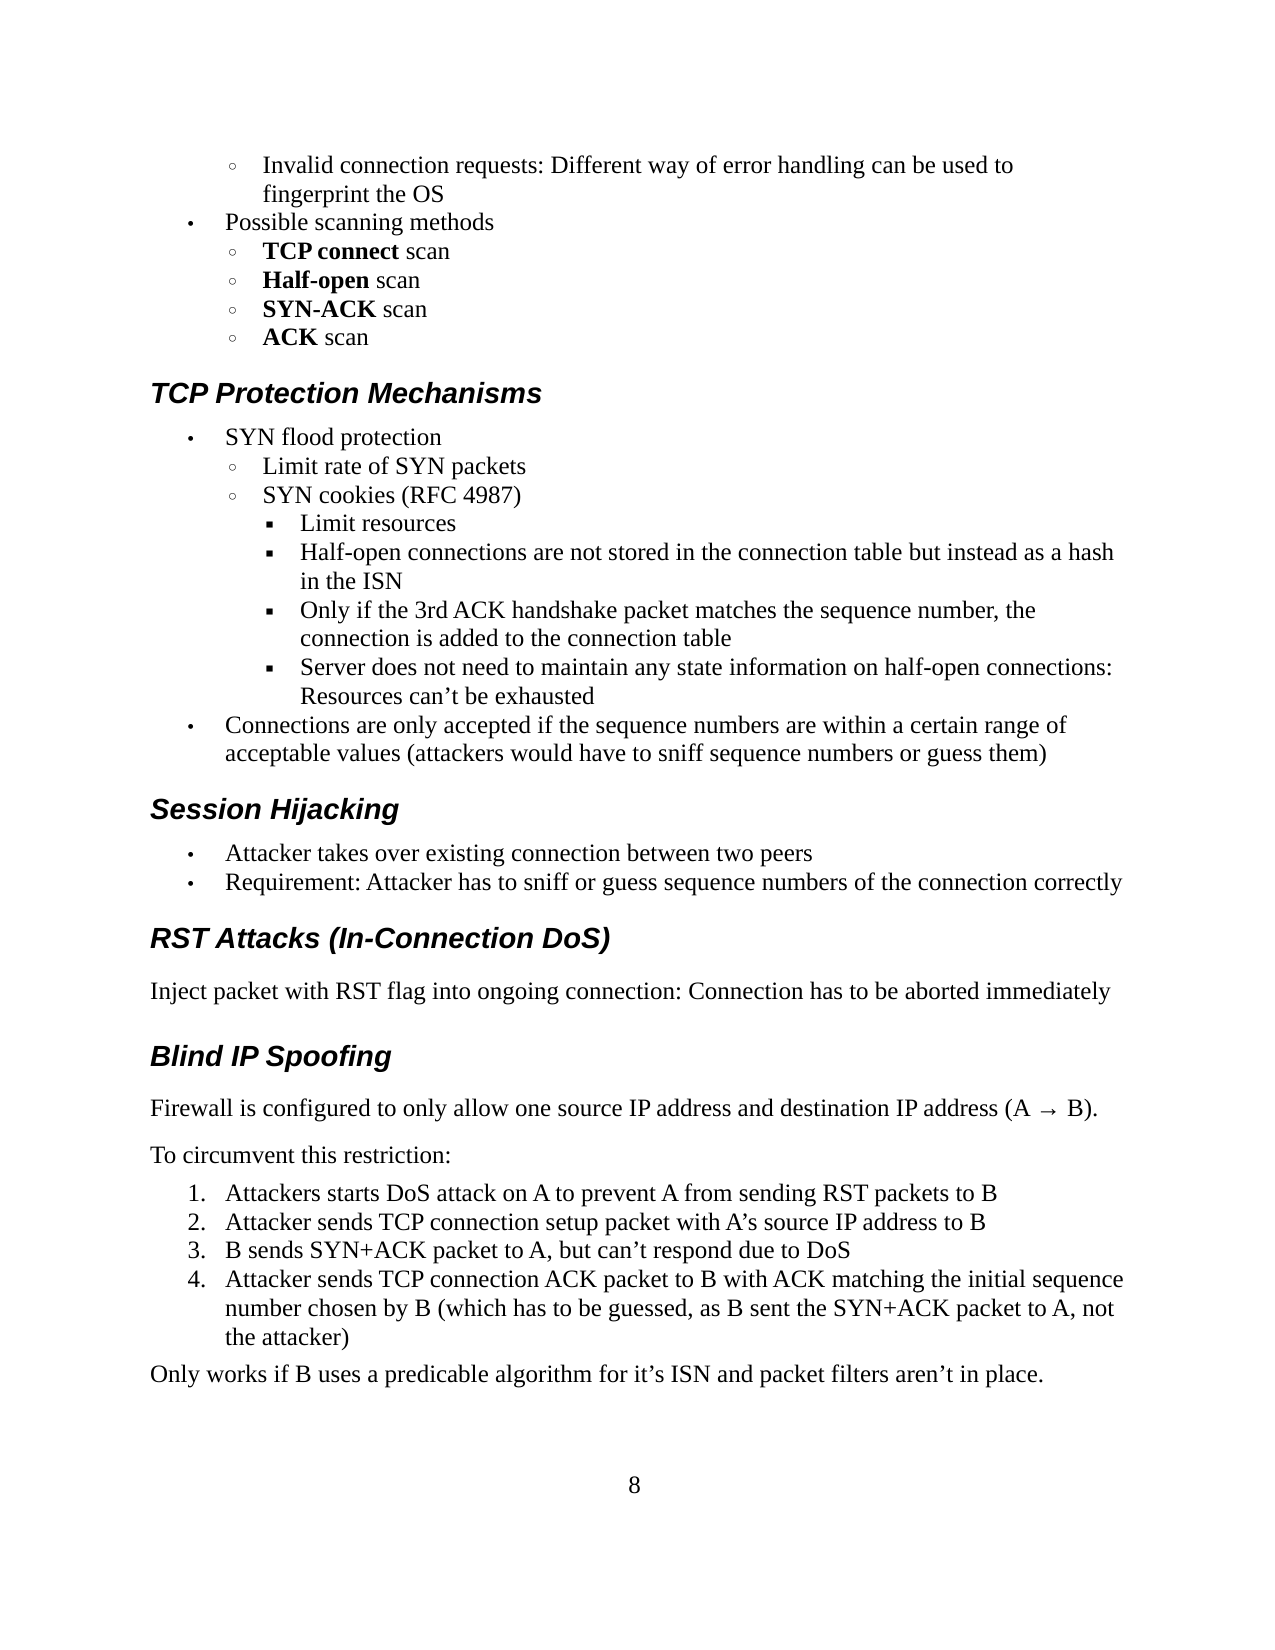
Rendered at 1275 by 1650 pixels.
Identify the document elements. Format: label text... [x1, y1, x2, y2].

subtitle TCP Protection Mechanisms [150, 376, 1125, 410]
list Attackers starts DoS attack on A to prevent A from sending RST packets to B [187, 1178, 1125, 1207]
list Attacker sends TCP connection setup packet with A’s source IP address to B [187, 1207, 1125, 1235]
subtitle RST Attacks (In-Connection DoS) [150, 921, 1125, 954]
list Server does not need to maintain any state information on half-open connections: Resources can’t be exhausted [262, 652, 1125, 710]
text Only works if B uses a predicable algorithm for it’s ISN and packet filters aren’t in place. [150, 1359, 1125, 1388]
list Limit resources [262, 508, 1125, 537]
text To circumvent this restriction: [150, 1140, 1125, 1169]
list Attacker sends TCP connection ACK packet to B with ACK matching the initial sequence number chosen by B (which has to be guessed, as B sent the SYN+ACK packet to A, not the attacker) [187, 1264, 1125, 1350]
list ACK scan [225, 322, 1125, 351]
list Invalid connection requests: Different way of error handling can be used to fingerprint the OS [225, 150, 1125, 207]
list SYN cookies (RFC 4987) [225, 480, 1125, 508]
list Connections are only accepted if the sequence numbers are within a certain range of acceptable values (attackers would have to sniff sequence numbers or guess them) [187, 710, 1125, 767]
list TCP connect scan [225, 236, 1125, 265]
text Inject packet with RST flag into ongoing connection: Connection has to be aborted immediately [150, 976, 1125, 1004]
list Possible scanning methods [187, 207, 1125, 236]
subtitle Blind IP Spoofing [150, 1038, 1125, 1072]
list Requirement: Attacker has to sniff or guess sequence numbers of the connection correctly [187, 867, 1125, 896]
list B sends SYN+ACK packet to A, but can’t respond due to DoS [187, 1235, 1125, 1264]
text Firewall is configured to only allow one source IP address and destination IP address (A → B). [150, 1093, 1125, 1122]
list Half-open connections are not stored in the connection table but instead as a hash in the ISN [262, 537, 1125, 595]
list Half-open scan [225, 265, 1125, 294]
subtitle Session Hijacking [150, 792, 1125, 826]
list Limit rate of SYN packets [225, 451, 1125, 480]
list SYN flood protection [187, 422, 1125, 451]
list Only if the 3rd ACK handshake packet matches the sequence number, the connection is added to the connection table [262, 595, 1125, 652]
list Attacker takes over existing connection between two peers [187, 838, 1125, 867]
list SYN-ACK scan [225, 294, 1125, 322]
